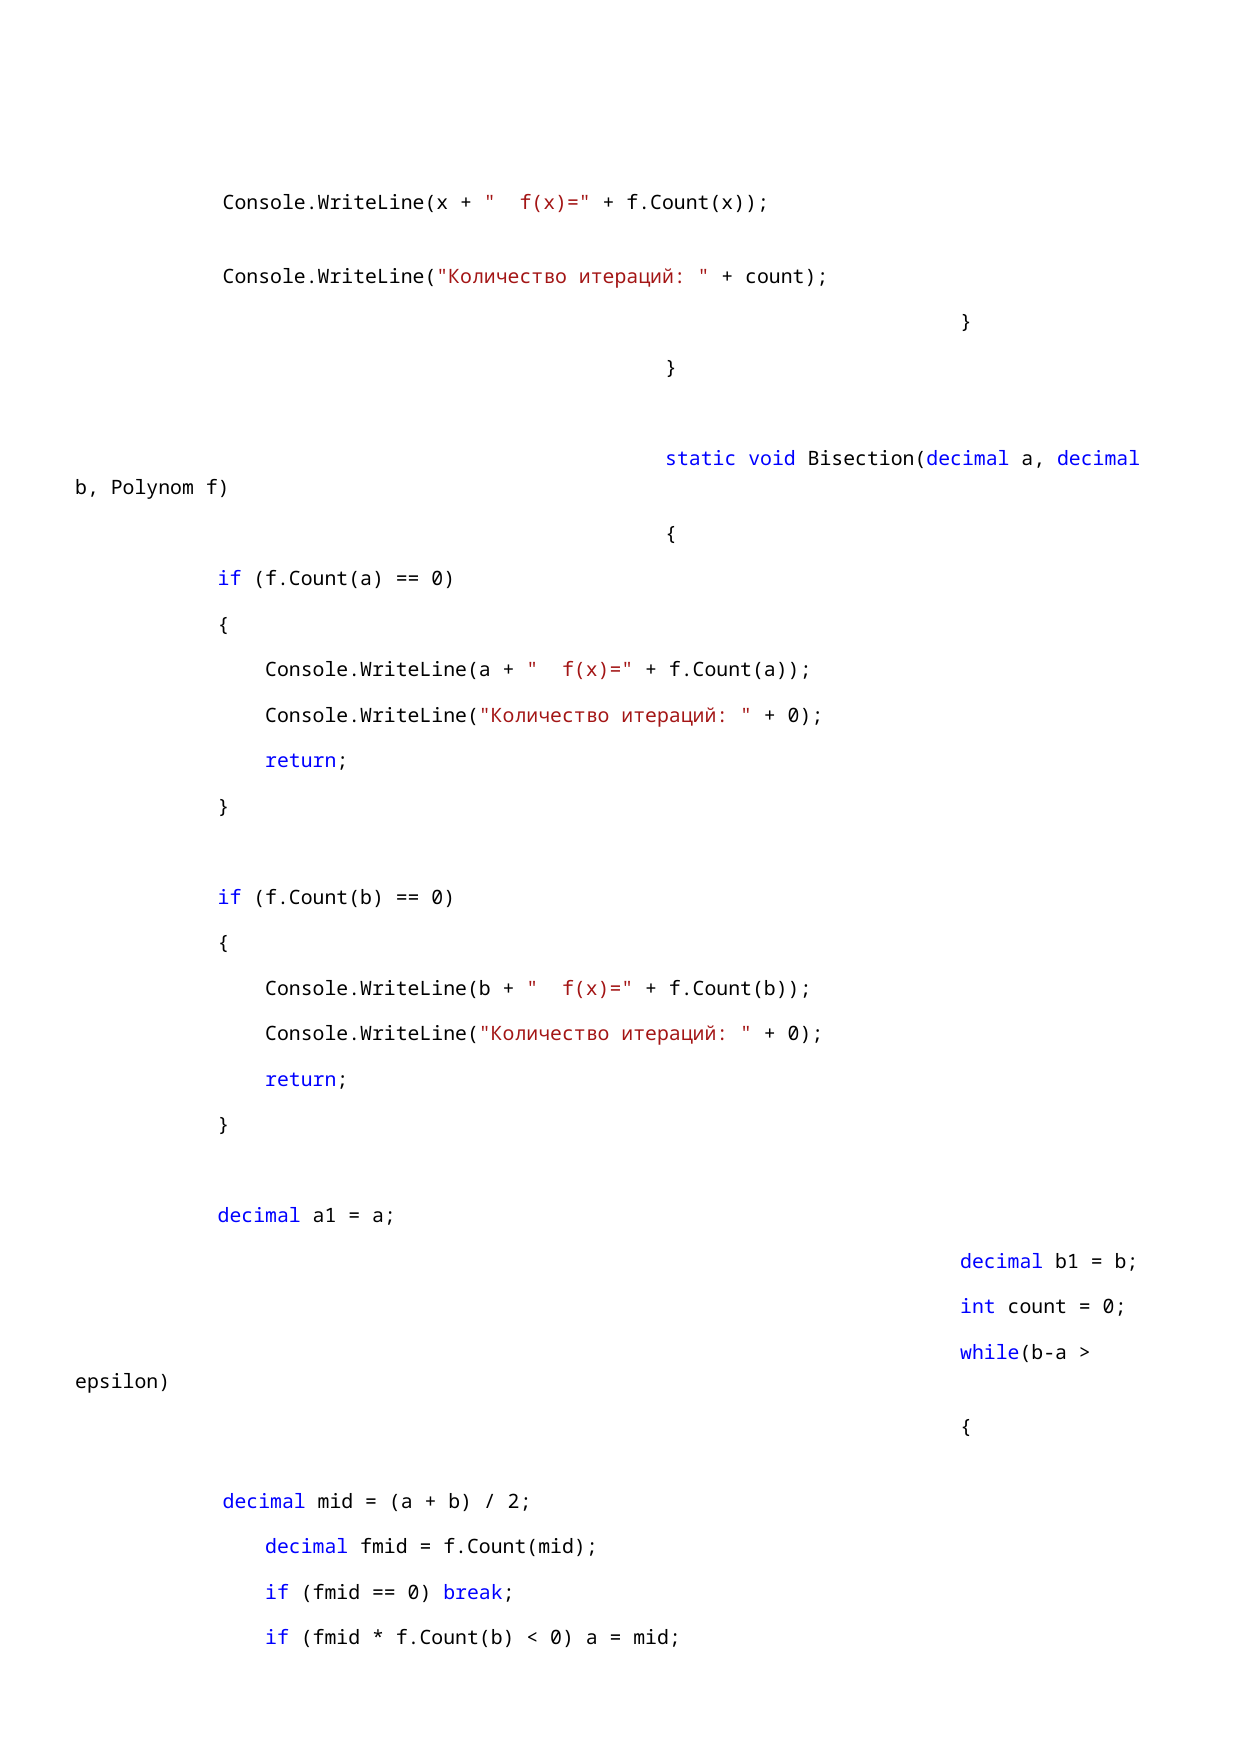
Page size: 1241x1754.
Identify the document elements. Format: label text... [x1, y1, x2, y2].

text Console.WriteLine("Количество итераций: " + count); [75, 233, 1165, 289]
text if (fmid == 0) break; [75, 1578, 1165, 1605]
text Console.WriteLine(b + " f(x)=" + f.Count(b)); [75, 974, 1165, 1001]
text Console.WriteLine(a + " f(x)=" + f.Count(a)); [75, 655, 1165, 682]
text Console.WriteLine(x + " f(x)=" + f.Count(x)); [75, 159, 1165, 215]
text return; [75, 746, 1165, 773]
text int count = 0; [75, 1293, 1165, 1319]
text decimal b1 = b; [75, 1247, 1165, 1274]
text if (f.Count(b) == 0) [75, 883, 1165, 910]
text Console.WriteLine("Количество итераций: " + 0); [75, 701, 1165, 728]
text { [75, 610, 1165, 637]
text return; [75, 1065, 1165, 1092]
text } [75, 353, 1165, 380]
text static void Bisection(decimal a, decimal b, Polynom f) [75, 444, 1165, 500]
text decimal a1 = a; [75, 1202, 1165, 1228]
text { [75, 519, 1165, 546]
text decimal mid = (a + b) / 2; [75, 1458, 1165, 1514]
text { [75, 928, 1165, 955]
text } [75, 1111, 1165, 1137]
text } [75, 792, 1165, 819]
text { [75, 1412, 1165, 1439]
text Console.WriteLine("Количество итераций: " + 0); [75, 1019, 1165, 1046]
text while(b-a > epsilon) [75, 1338, 1165, 1394]
text } [75, 308, 1165, 335]
text if (f.Count(a) == 0) [75, 564, 1165, 591]
text decimal fmid = f.Count(mid); [75, 1532, 1165, 1559]
text if (fmid * f.Count(b) < 0) a = mid; [75, 1623, 1165, 1650]
